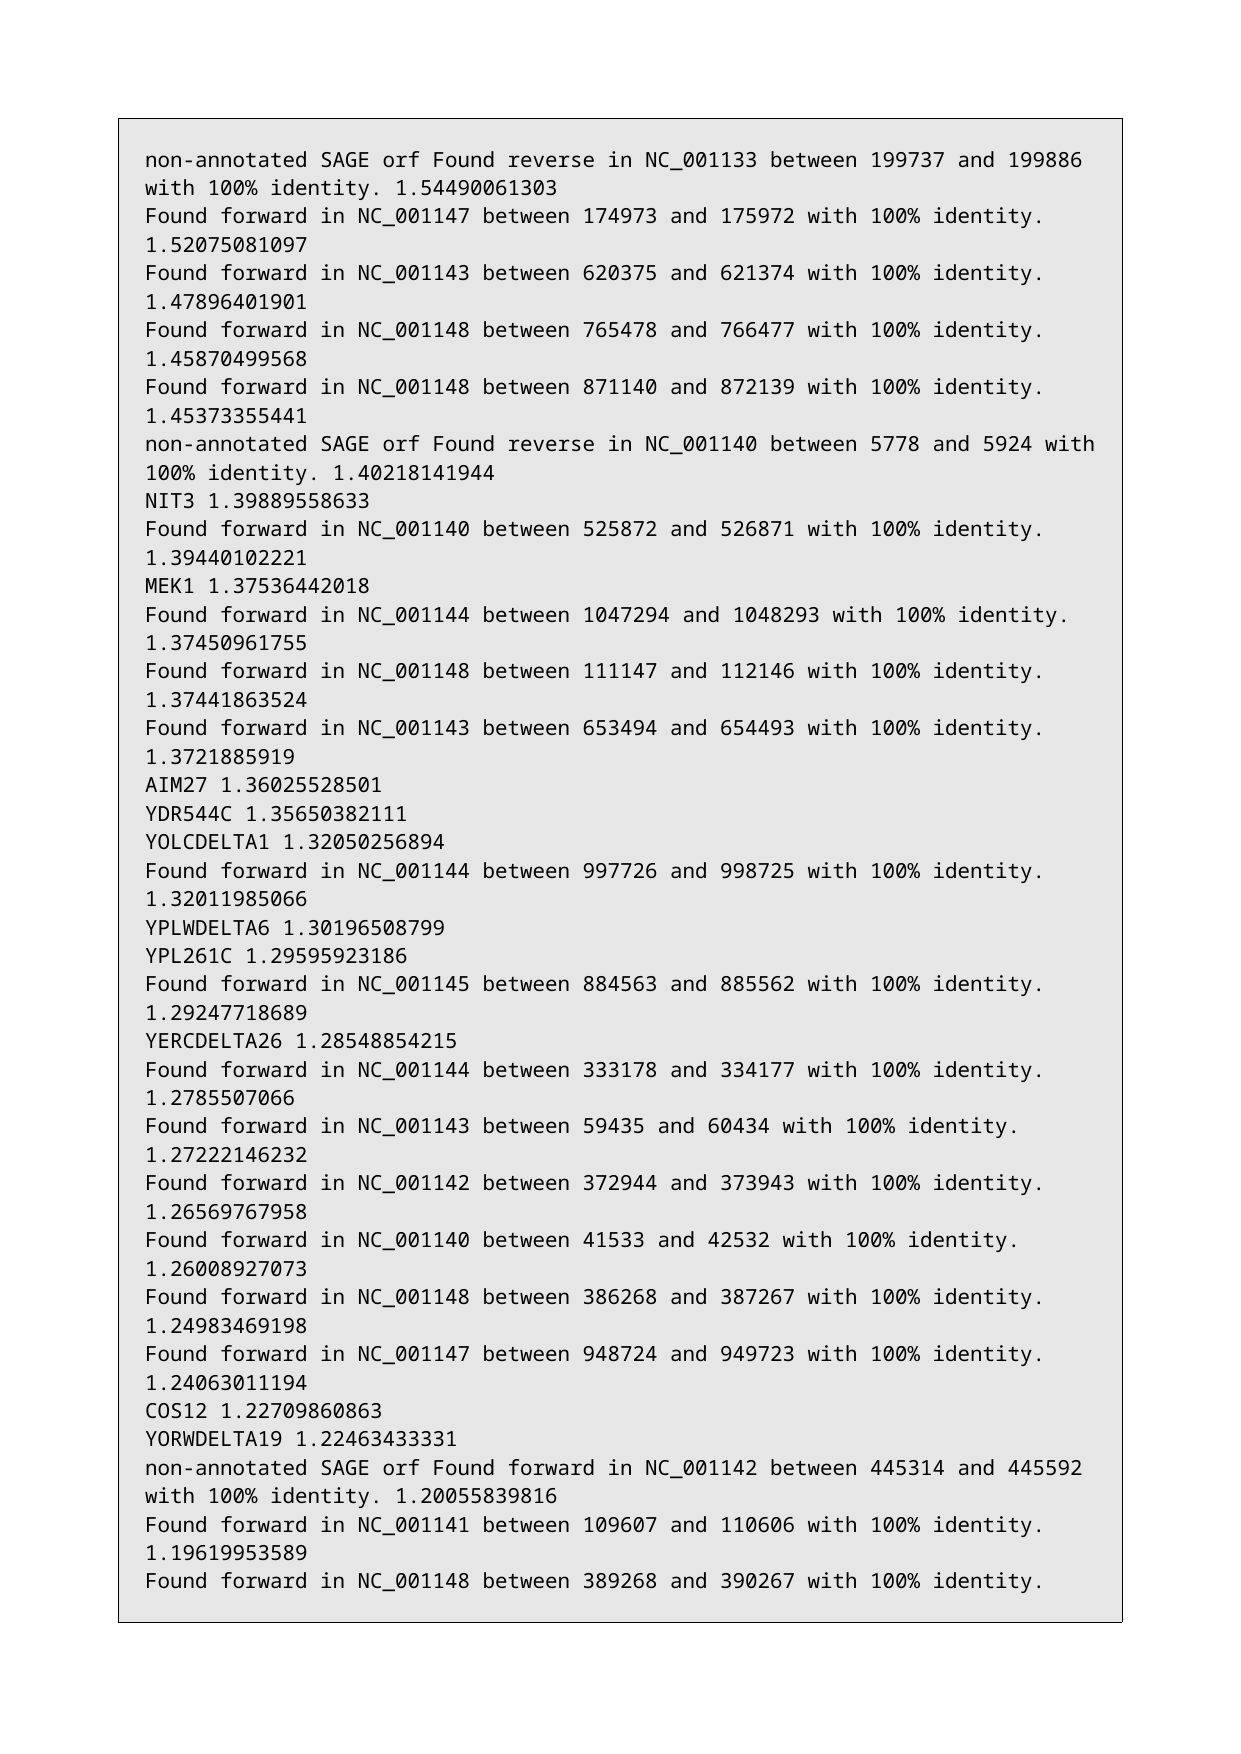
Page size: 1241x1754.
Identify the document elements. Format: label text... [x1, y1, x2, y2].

text Found forward in NC_001141 between 109607 and 110606 with 100% identity. 1.19619953589 [119, 1483, 1122, 1540]
text COS12 1.22709860863 [119, 1369, 1122, 1398]
text Found forward in NC_001140 between 41533 and 42532 with 100% identity. 1.26008927073 [119, 1199, 1122, 1256]
text Found forward in NC_001147 between 174973 and 175972 with 100% identity. 1.52075081097 [119, 175, 1122, 232]
text NIT3 1.39889558633 [119, 459, 1122, 488]
text YPL261C 1.29595923186 [119, 914, 1122, 943]
text Found forward in NC_001144 between 997726 and 998725 with 100% identity. 1.32011985066 [119, 829, 1122, 886]
text YOLCDELTA1 1.32050256894 [119, 801, 1122, 829]
text Found forward in NC_001148 between 386268 and 387267 with 100% identity. 1.24983469198 [119, 1256, 1122, 1312]
text YDR544C 1.35650382111 [119, 772, 1122, 801]
text Found forward in NC_001148 between 389268 and 390267 with 100% identity. 1.19606711914 [119, 1540, 1122, 1622]
text Found forward in NC_001143 between 620375 and 621374 with 100% identity. 1.47896401901 [119, 232, 1122, 289]
text Found forward in NC_001148 between 765478 and 766477 with 100% identity. 1.45870499568 [119, 289, 1122, 346]
text Found forward in NC_001142 between 372944 and 373943 with 100% identity. 1.26569767958 [119, 1142, 1122, 1199]
text Found forward in NC_001143 between 653494 and 654493 with 100% identity. 1.3721885919 [119, 687, 1122, 744]
text Found forward in NC_001144 between 1047294 and 1048293 with 100% identity. 1.37450961755 [119, 573, 1122, 630]
text YORWDELTA19 1.22463433331 [119, 1398, 1122, 1426]
text Found forward in NC_001148 between 111147 and 112146 with 100% identity. 1.37441863524 [119, 630, 1122, 687]
text Found forward in NC_001140 between 525872 and 526871 with 100% identity. 1.39440102221 [119, 488, 1122, 545]
text non-annotated SAGE orf Found reverse in NC_001133 between 199737 and 199886 with 100% identity. 1.54490061303 [119, 119, 1122, 175]
text Found forward in NC_001144 between 333178 and 334177 with 100% identity. 1.2785507066 [119, 1028, 1122, 1085]
text Found forward in NC_001147 between 948724 and 949723 with 100% identity. 1.24063011194 [119, 1312, 1122, 1369]
text YERCDELTA26 1.28548854215 [119, 1000, 1122, 1028]
text non-annotated SAGE orf Found reverse in NC_001140 between 5778 and 5924 with 100% identity. 1.40218141944 [119, 402, 1122, 459]
text YPLWDELTA6 1.30196508799 [119, 886, 1122, 914]
text Found forward in NC_001143 between 59435 and 60434 with 100% identity. 1.27222146232 [119, 1085, 1122, 1142]
text non-annotated SAGE orf Found forward in NC_001142 between 445314 and 445592 with 100% identity. 1.20055839816 [119, 1426, 1122, 1483]
text Found forward in NC_001145 between 884563 and 885562 with 100% identity. 1.29247718689 [119, 943, 1122, 1000]
text MEK1 1.37536442018 [119, 545, 1122, 573]
text Found forward in NC_001148 between 871140 and 872139 with 100% identity. 1.45373355441 [119, 346, 1122, 402]
text AIM27 1.36025528501 [119, 744, 1122, 772]
